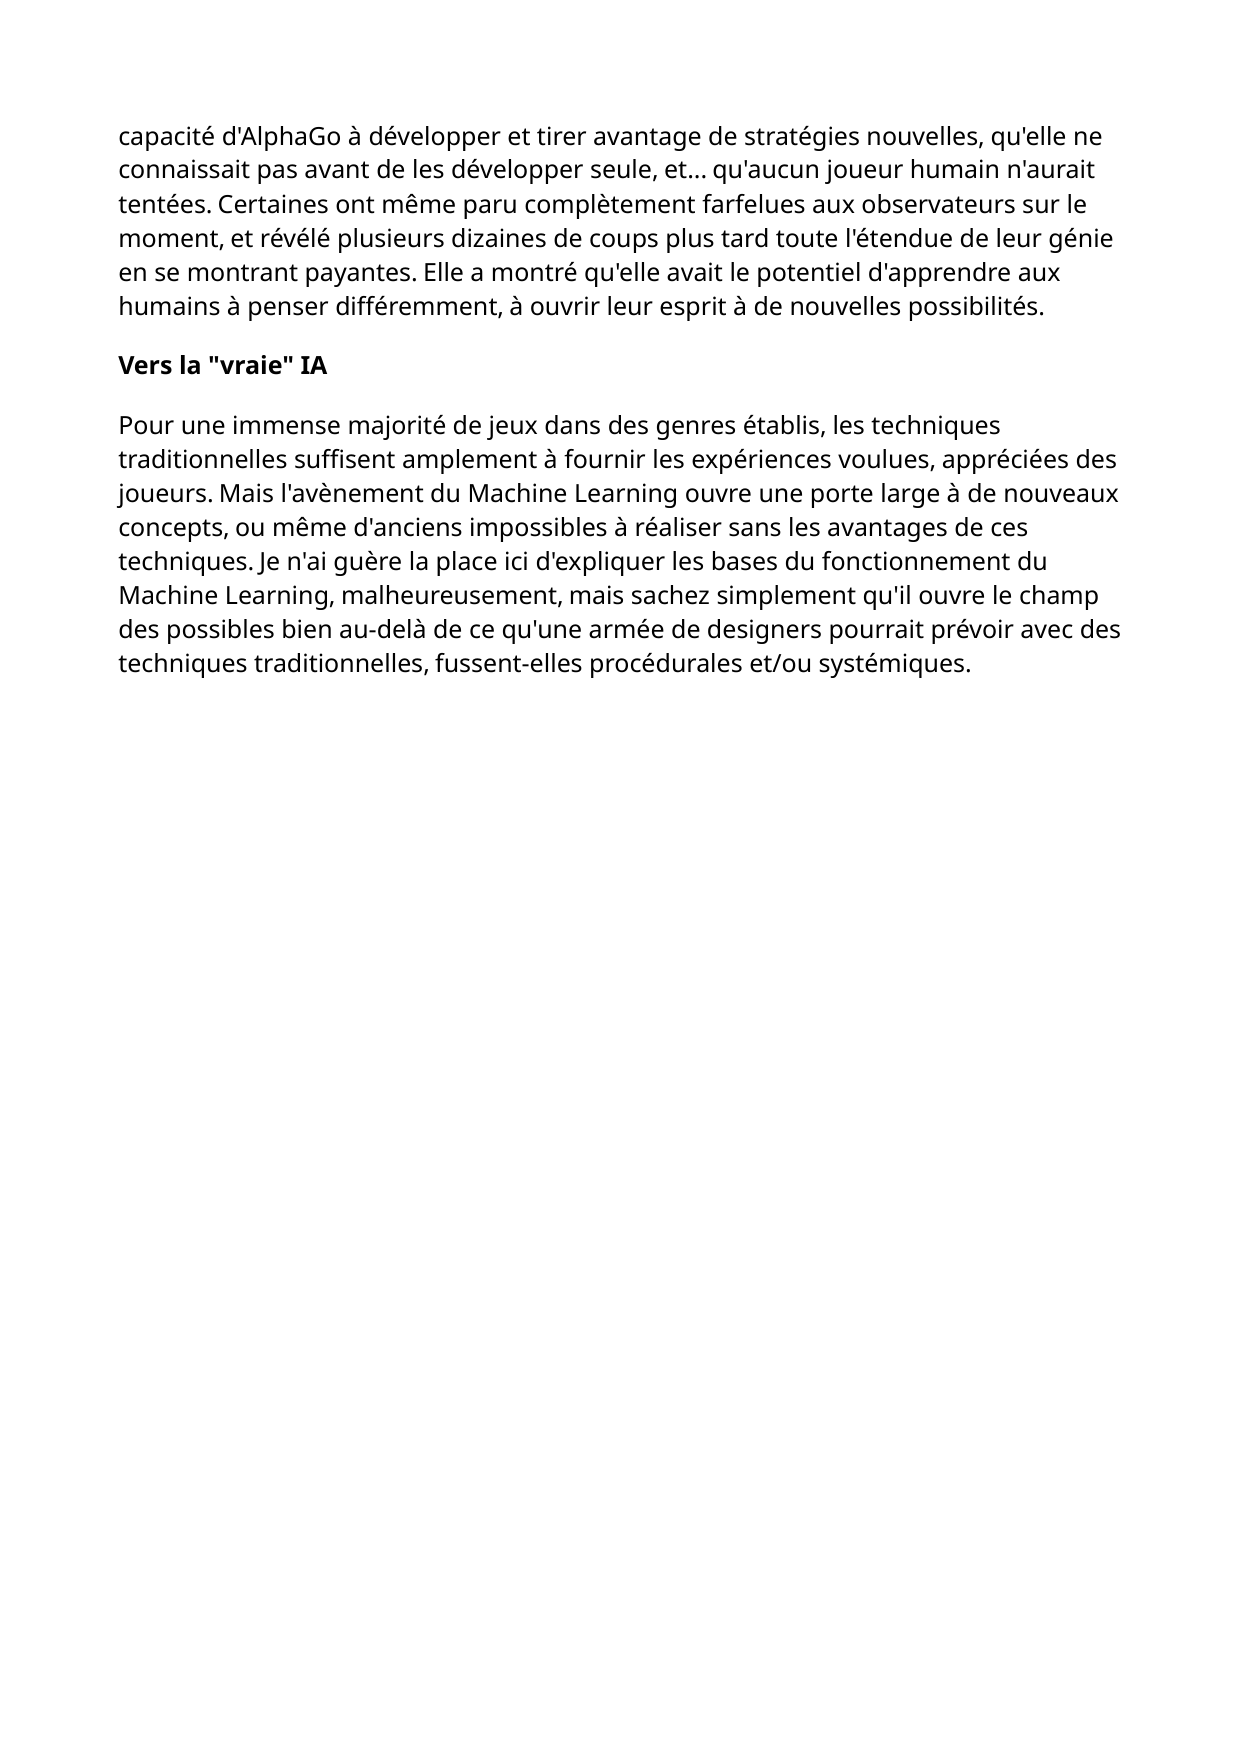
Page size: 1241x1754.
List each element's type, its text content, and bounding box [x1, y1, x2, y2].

text capacité d'AlphaGo à développer et tirer avantage de stratégies nouvelles, qu'elle ne connaissait pas avant de les développer seule, et... qu'aucun joueur humain n'aurait tentées. Certaines ont même paru complètement farfelues aux observateurs sur le moment, et révélé plusieurs dizaines de coups plus tard toute l'étendue de leur génie en se montrant payantes. Elle a montré qu'elle avait le potentiel d'apprendre aux humains à penser différemment, à ouvrir leur esprit à de nouvelles possibilités. Vers la "vraie" IA Pour une immense majorité de jeux dans des genres établis, les techniques traditionnelles suffisent amplement à fournir les expériences voulues, appréciées des joueurs. Mais l'avènement du Machine Learning ouvre une porte large à de nouveaux concepts, ou même d'anciens impossibles à réaliser sans les avantages de ces techniques. Je n'ai guère la place ici d'expliquer les bases du fonctionnement du Machine Learning, malheureusement, mais sachez simplement qu'il ouvre le champ des possibles bien au-delà de ce qu'une armée de designers pourrait prévoir avec des techniques traditionnelles, fussent-elles procédurales et/ou systémiques. [118, 118, 1122, 753]
